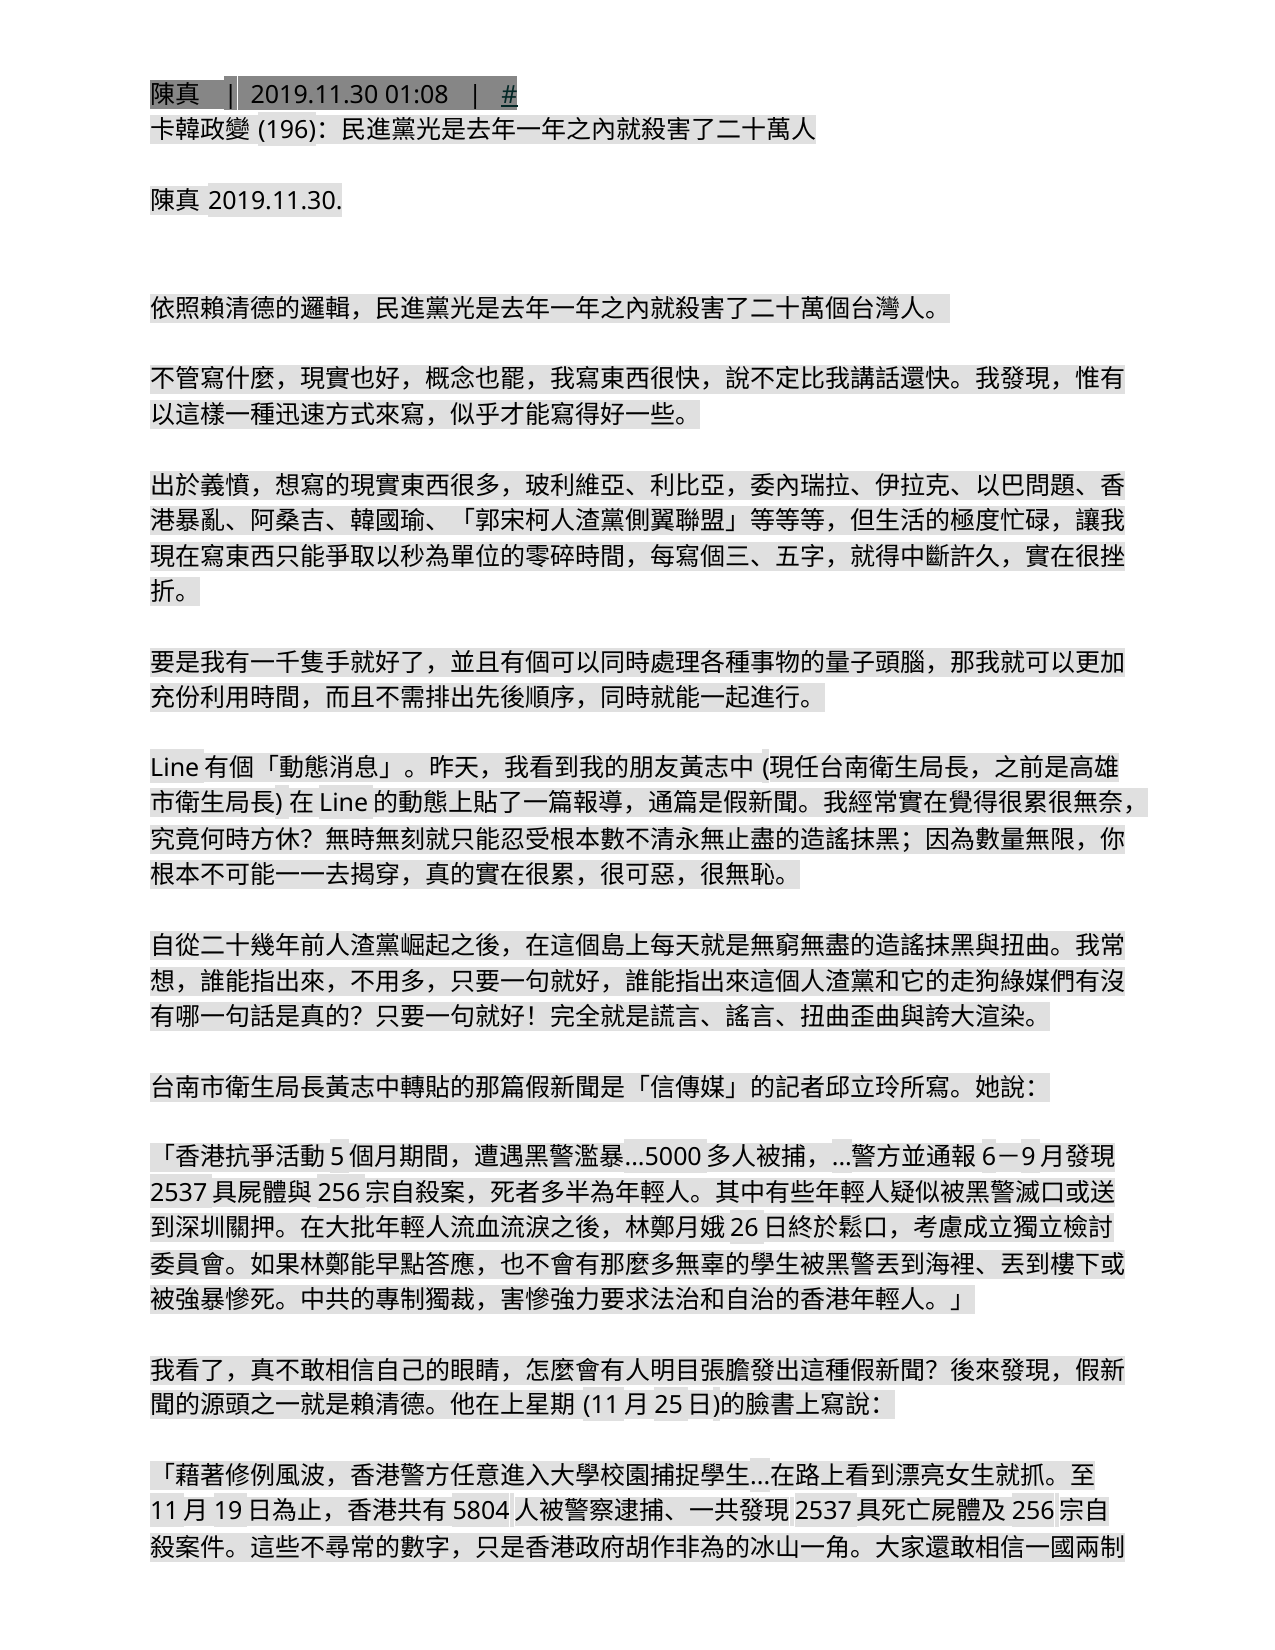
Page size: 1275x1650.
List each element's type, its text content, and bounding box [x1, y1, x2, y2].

text 陳真 | 2019.11.30 01:08 | # [150, 75, 1125, 110]
text 卡韓政變 (196)：民進黨光是去年一年之內就殺害了二十萬人 陳真 2019.11.30. 依照賴清德的邏輯，民進黨光是去年一年之內就殺害了二十萬個台灣人。 不管寫什麼，現實也好，概念也罷，我寫東西很快，說不定比我講話還快。我發現，惟有以這樣一種迅速方式來寫，似乎才能寫得好一些。 出於義憤，想寫的現實東西很多，玻利維亞、利比亞，委內瑞拉、伊拉克、以巴問題、香港暴亂、阿桑吉、韓國瑜、「郭宋柯人渣黨側翼聯盟」等等等，但生活的極度忙碌，讓我現在寫東西只能爭取以秒為單位的零碎時間，每寫個三、五字，就得中斷許久，實在很挫折。 要是我有一千隻手就好了，並且有個可以同時處理各種事物的量子頭腦，那我就可以更加充份利用時間，而且不需排出先後順序，同時就能一起進行。 Line有個「動態消息」。昨天，我看到我的朋友黃志中 (現任台南衛生局長，之前是高雄市衛生局長) 在Line的動態上貼了一篇報導，通篇是假新聞。我經常實在覺得很累很無奈，究竟何時方休？無時無刻就只能忍受根本數不清永無止盡的造謠抹黑；因為數量無限，你根本不可能一一去揭穿，真的實在很累，很可惡，很無恥。 自從二十幾年前人渣黨崛起之後，在這個島上每天就是無窮無盡的造謠抹黑與扭曲。我常想，誰能指出來，不用多，只要一句就好，誰能指出來這個人渣黨和它的走狗綠媒們有沒有哪一句話是真的？只要一句就好！完全就是謊言、謠言、扭曲歪曲與誇大渲染。 台南市衛生局長黃志中轉貼的那篇假新聞是「信傳媒」的記者邱立玲所寫。她說： 「香港抗爭活動5個月期間，遭遇黑警濫暴...5000多人被捕，...警方並通報6－9月發現2537具屍體與256宗自殺案，死者多半為年輕人。其中有些年輕人疑似被黑警滅口或送到深圳關押。在大批年輕人流血流淚之後，林鄭月娥26日終於鬆口，考慮成立獨立檢討委員會。如果林鄭能早點答應，也不會有那麼多無辜的學生被黑警丟到海裡、丟到樓下或被強暴慘死。中共的專制獨裁，害慘強力要求法治和自治的香港年輕人。」 我看了，真不敢相信自己的眼睛，怎麼會有人明目張膽發出這種假新聞？後來發現，假新聞的源頭之一就是賴清德。他在上星期 (11月25日)的臉書上寫說： 「藉著修例風波，香港警方任意進入大學校園捕捉學生...在路上看到漂亮女生就抓。至11月19日為止，香港共有5804人被警察逮捕、一共發現2537具死亡屍體及256宗自殺案件。這些不尋常的數字，只是香港政府胡作非為的冰山一角。大家還敢相信一國兩制嗎？還敢相信中國的保證嗎？」 很無恥吧！我真不敢相信怎麼會有人這麼無恥！為什麼記者或官員可以撒謊造謠卻根本不需更正，不需負起任何法律責任，不需為此遭到任何懲處？ 自由時報斗大的聳動標題也是故意這麼寫的： 「慘！香港政府公布：3個月接獲2537宗屍體通報案。」 我個人平常生活中完全不談政治，盡量珍惜人與人之間的基本善意與感情，盡量假裝不知道人們的想法與為人。但有些時候，實在很難裝聾作啞，於是我就公開在Line的「動態消息」上公開回覆我的這位局長朋友黃志中。我是這麼寫的： 「志中，你真的相信這種假新聞？你是衛生局長不是嗎？你是這樣理解數據的嗎？依照你的邏輯，台灣去年光是一年之內就發現17萬多具屍體，也是民進黨謀殺的嗎？你任職高雄衛生局長任內，是不是幾萬條人命也都應該算在你頭上？」 真的是睜眼說瞎話。做為一個衛生局長，是這樣理解死亡統計的嗎？香港的死亡人數及各種死亡狀況個案數和自殺人數等等等，在過去幾年來有什麼變化嗎？一直都是正常狀況不是嗎？而這些數字竟然被扭曲成在香港暴亂中被警方殺害的人數。真的有夠無恥。 學姊前些日子告訴我說，她聽說有幾百幾千個台灣人在大陸「被失蹤」、「被消失」，意思是說中共好恐怖哦，台灣人一到大陸隨時就有可能被殺被關。學姊當然不可能相信這些鬼話。我跟她說，依照這個邏輯，台灣更恐怖，何只幾百幾千人，台灣人在民進黨的統治下，每年就有高達三萬人「被失蹤」、「被消失」。 事實上，這些都是失蹤人口統計，但綠營就偏偏能把它扭曲成被中共祕密抓走或暗殺的人數，然後進一步口耳相傳來唬弄一般社會大眾，藉以謀取政治利益，騙取選票。 我查了一下資料，台灣長住大陸及工作的人口約有兩三百萬，至於短期旅遊就更多了。但是，根據各媒體今年九月底的報導，過去三年來，在大陸的失蹤台灣人是 67人。這樣很過份嗎？台灣總人口也不過兩千三百萬，每年失蹤人口就有大約三萬人。相對地，三年內，台灣人在大陸一共有67人失蹤，這樣很可怕嗎？ 重點是，失蹤人口指的是失去聯絡的人。如果你硬要把這67人故意扭曲成被中共偷偷抓走或偷偷暗殺的人口，那麼，台灣光是一年就有三萬人被民進黨抓走，另有十七萬人被民進黨謀殺。算一算，光是去年一年之內就大約有二十萬人遇害。 對於這個黨及綠媒與支持者，我想說的只有兩個字：無恥！ 為了傷害韓國瑜，更是每天散播根本數不清的謠言與抹黑。然而，真正為非作歹壞事做絕的就是這個人渣黨檯面上這些無惡不作無所不貪的人渣。 [150, 110, 1125, 1562]
